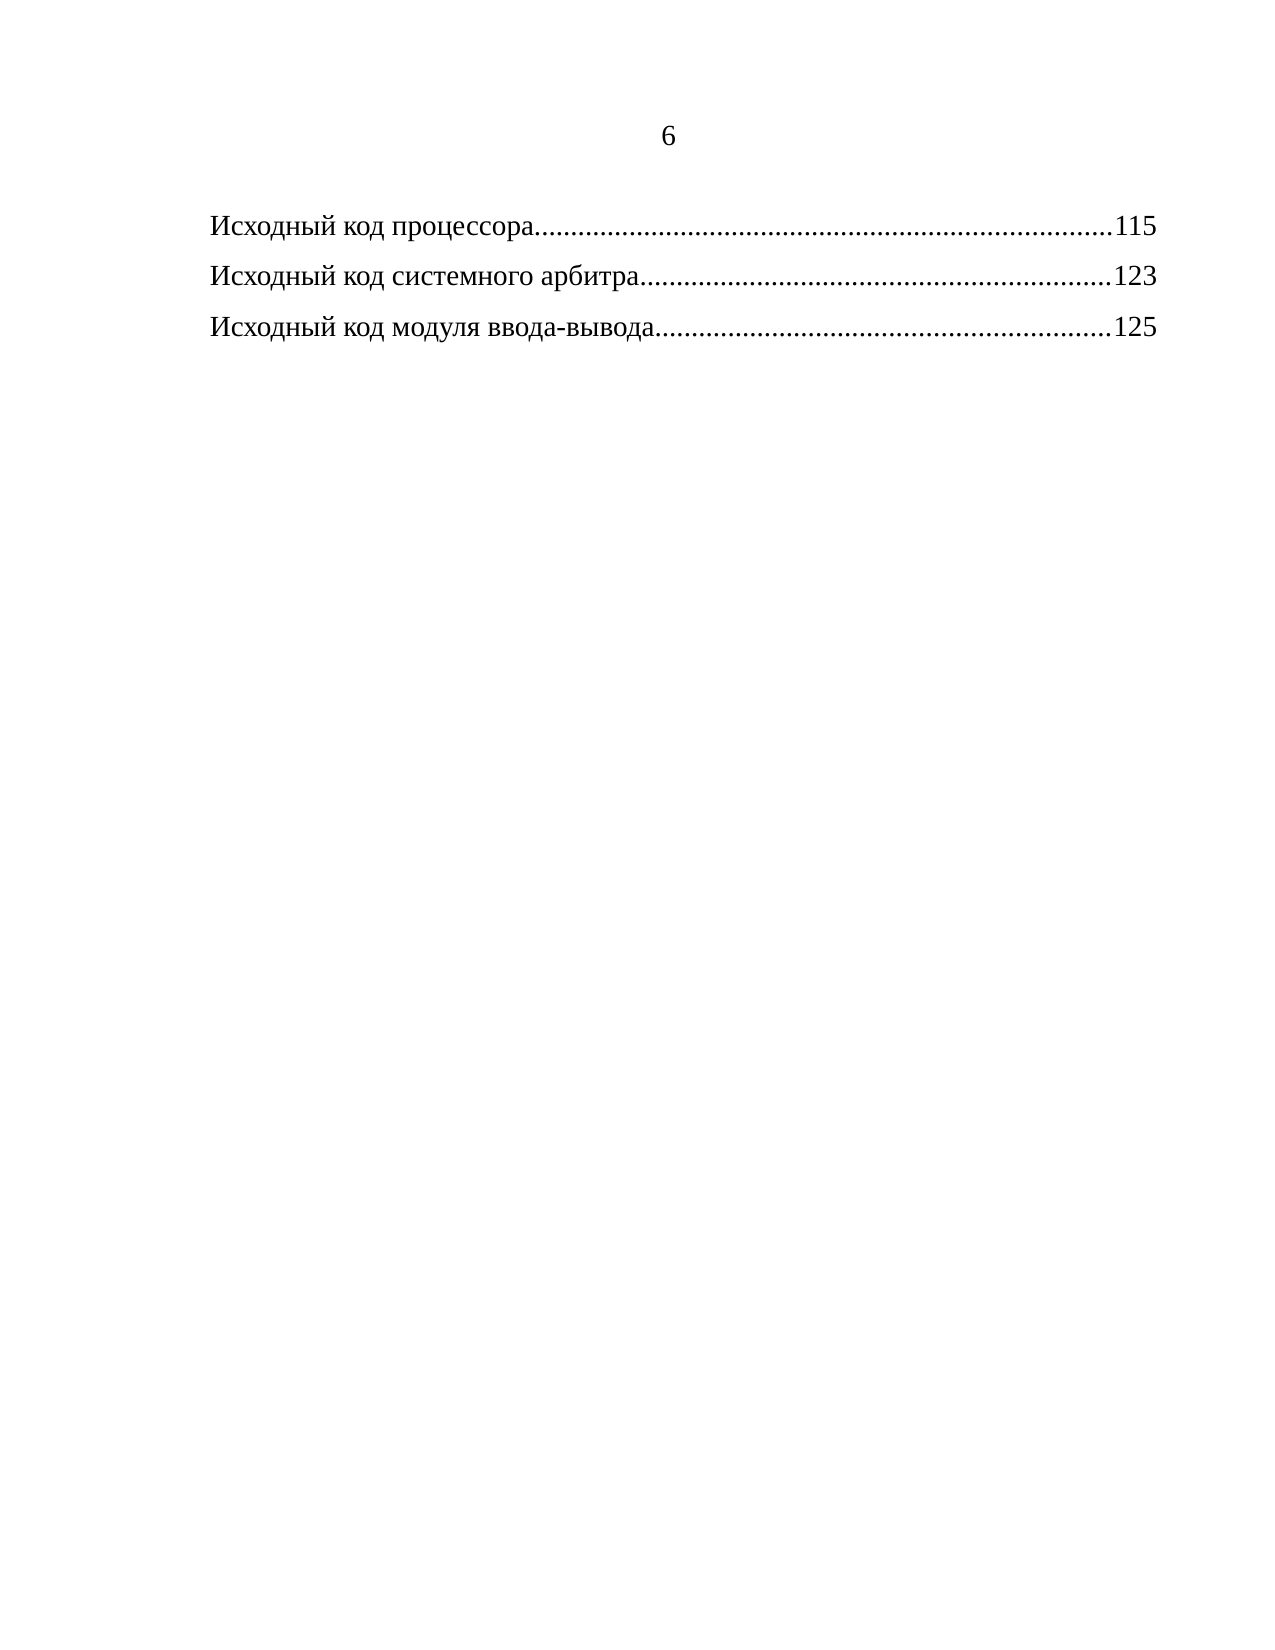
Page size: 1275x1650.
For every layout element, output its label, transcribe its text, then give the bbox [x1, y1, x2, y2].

text Исходный код системного арбитра 123 [209, 258, 1157, 292]
text Исходный код модуля ввода-вывода 125 [209, 309, 1157, 342]
text Исходный код процессора 115 [209, 208, 1157, 242]
